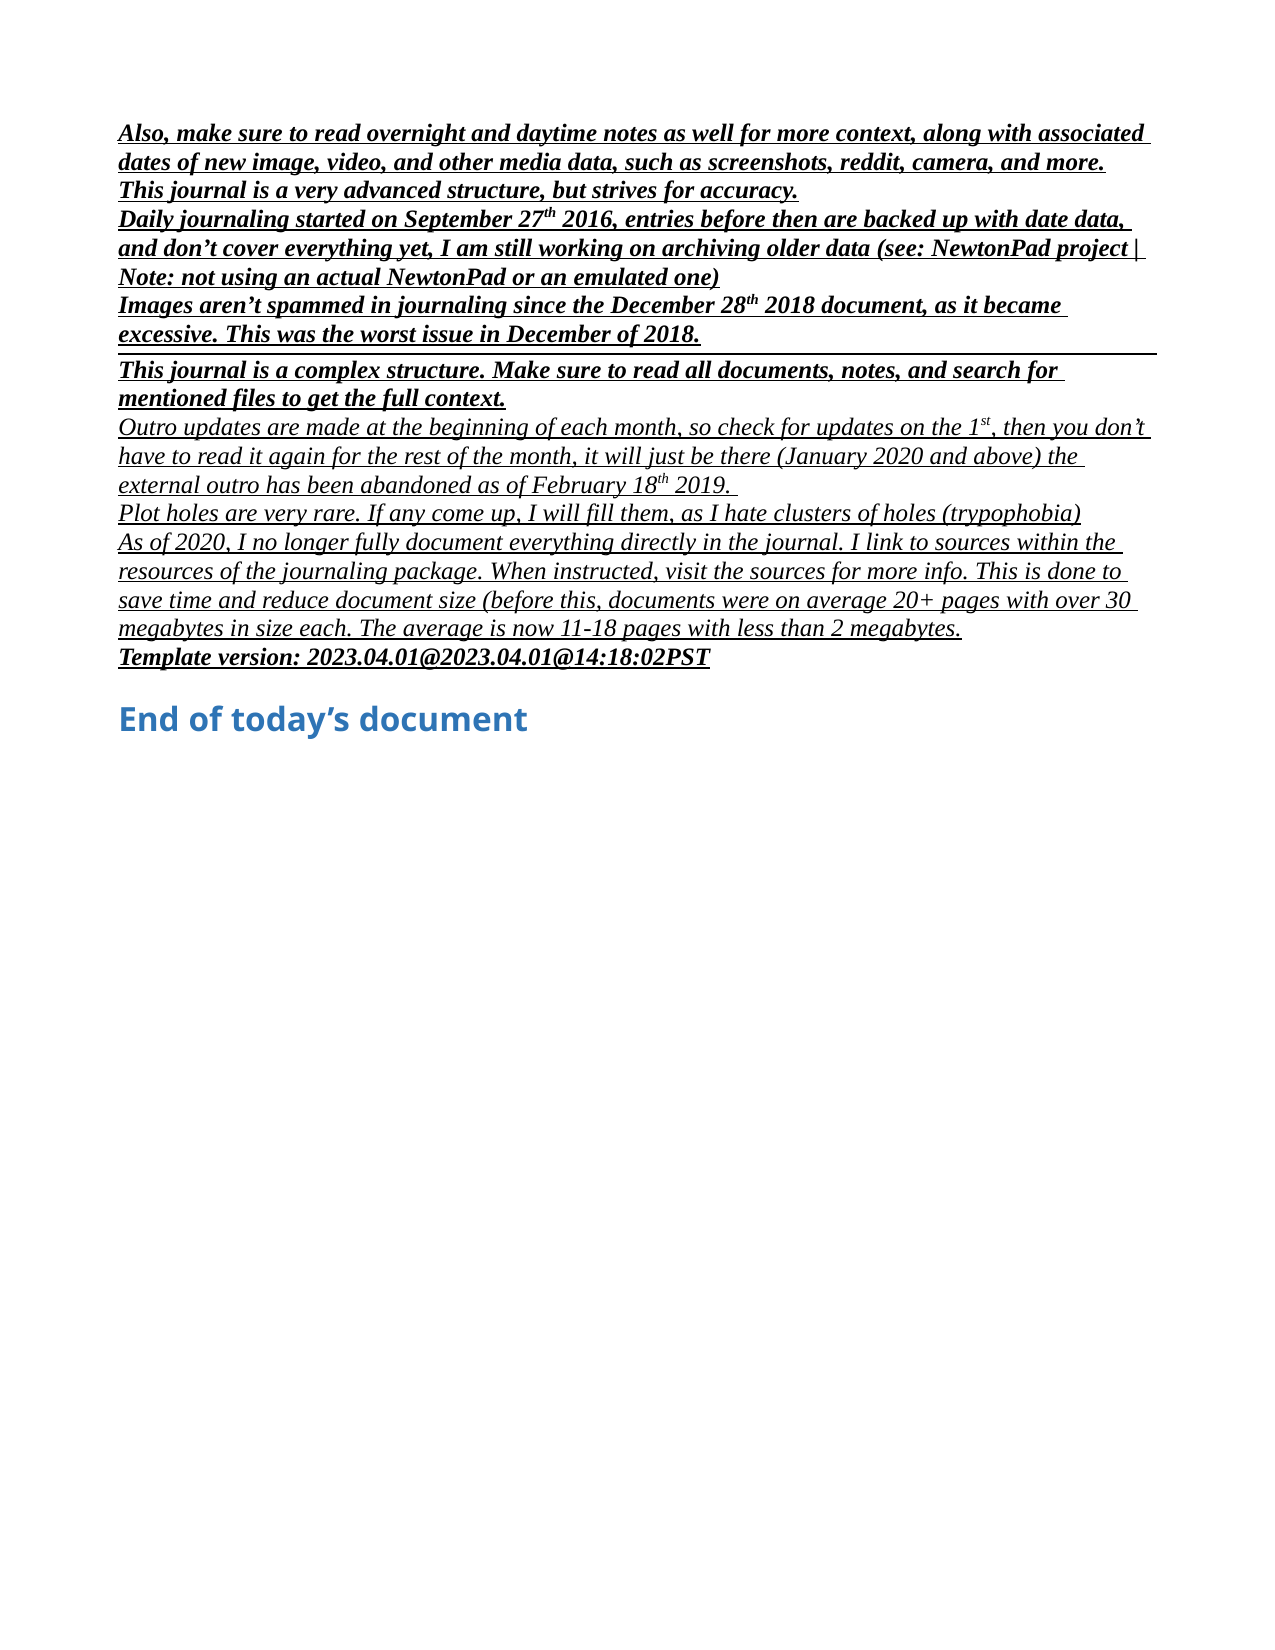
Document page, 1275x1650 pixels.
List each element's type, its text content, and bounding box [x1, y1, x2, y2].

text Outro updates are made at the beginning of each month, so check for updates on the 1st, then you don’t have to read it again for the rest of the month, it will just be there (January 2020 and above) the external outro has been abandoned as of February 18th 2019. [118, 412, 1157, 498]
text Images aren’t spammed in journaling since the December 28th 2018 document, as it became excessive. This was the worst issue in December of 2018. [118, 291, 1157, 353]
text Plot holes are very rare. If any come up, I will fill them, as I hate clusters of holes (trypophobia) [118, 498, 1157, 527]
text Template version: 2023.04.01@2023.04.01@14:18:02PST [118, 642, 1157, 671]
text This journal is a complex structure. Make sure to read all documents, notes, and search for mentioned files to get the full context. [118, 355, 1157, 412]
text Also, make sure to read overnight and daytime notes as well for more context, along with associated dates of new image, video, and other media data, such as screenshots, reddit, camera, and more. [118, 118, 1157, 176]
subtitle End of today’s document [118, 696, 1157, 741]
text Daily journaling started on September 27th 2016, entries before then are backed up with date data, and don’t cover everything yet, I am still working on archiving older data (see: NewtonPad project | Note: not using an actual NewtonPad or an emulated one) [118, 204, 1157, 291]
text As of 2020, I no longer fully document everything directly in the journal. I link to sources within the resources of the journaling package. When instructed, visit the sources for more info. This is done to save time and reduce document size (before this, documents were on average 20+ pages with over 30 megabytes in size each. The average is now 11-18 pages with less than 2 megabytes. [118, 527, 1157, 642]
text This journal is a very advanced structure, but strives for accuracy. [118, 176, 1157, 204]
